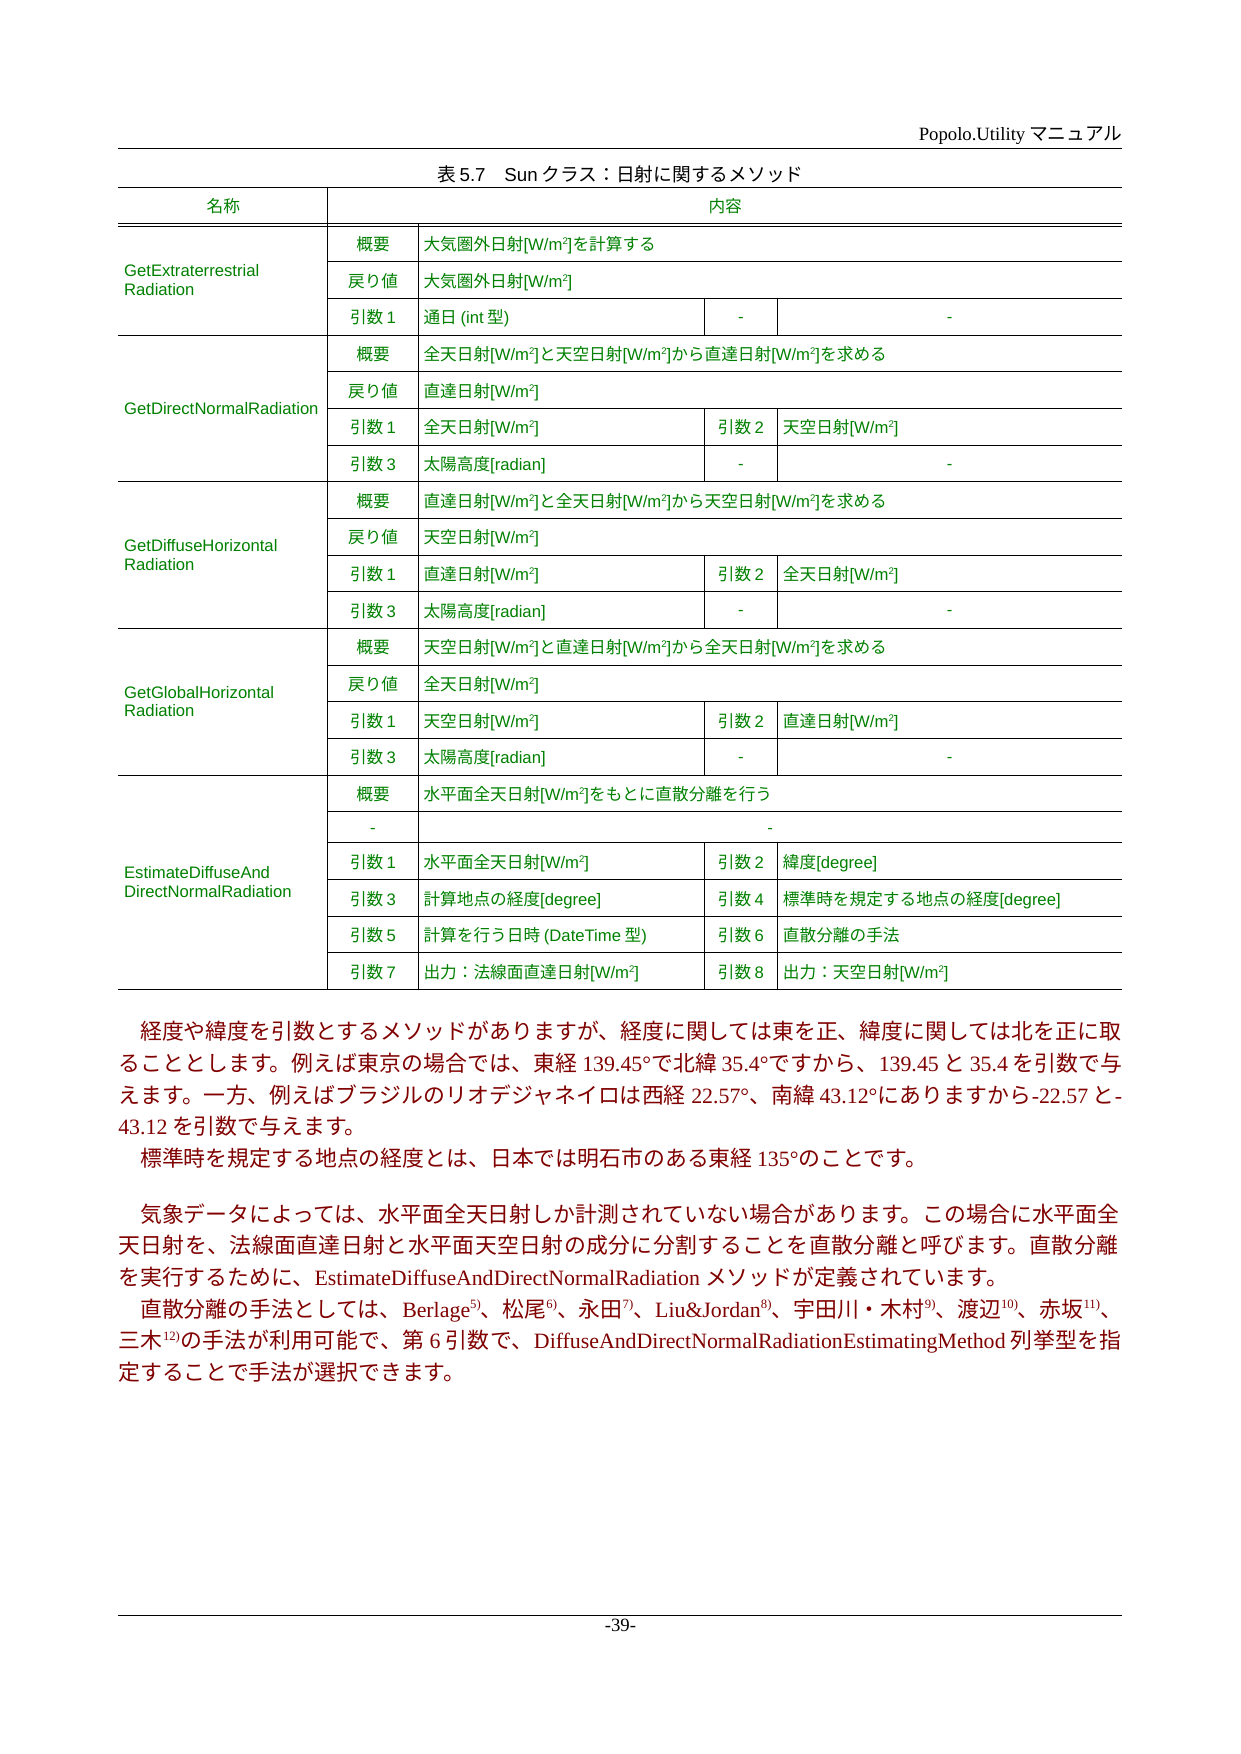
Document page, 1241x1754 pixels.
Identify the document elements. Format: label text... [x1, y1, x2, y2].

table_cell 引数3 [328, 880, 418, 916]
table_cell 引数1 [328, 556, 418, 591]
table_cell 全天日射[W/m2] [778, 556, 1122, 591]
table_cell 直達日射[W/m2] [419, 556, 704, 591]
table_cell 緯度[degree] [778, 843, 1122, 879]
table_cell 大気圏外日射[W/m2] [419, 262, 1122, 298]
table_cell - [778, 299, 1122, 334]
table_cell 引数2 [705, 843, 777, 879]
table_cell - [705, 739, 777, 774]
table_cell GetGlobalHorizontal Radiation [118, 629, 327, 774]
table_cell 引数8 [705, 953, 777, 989]
table_cell 天空日射[W/m2] [419, 519, 1122, 554]
table_cell 水平面全天日射[W/m2]をもとに直散分離を行う [419, 776, 1122, 811]
table_cell 引数3 [328, 739, 418, 774]
table_cell 天空日射[W/m2] [419, 702, 704, 738]
table_cell 概要 [328, 227, 418, 261]
table_cell 引数2 [705, 556, 777, 591]
table_cell 大気圏外日射[W/m2]を計算する [419, 227, 1122, 261]
text 気象データによっては、水平面全天日射しか計測されていない場合があります。この場合に水平面全天日射を、法線面直達日射と水平面天空日射の成分に分割することを直散分離と呼びます。直散分離を実行するために、EstimateDiffuseAndDirectNormalRadiationメソッドが定義されています。 [118, 1197, 1122, 1292]
table_cell - [778, 739, 1122, 774]
table_cell 計算地点の経度[degree] [419, 880, 704, 916]
table_cell 戻り値 [328, 666, 418, 701]
table_cell 概要 [328, 776, 418, 811]
table_cell 引数3 [328, 446, 418, 481]
table_cell - [705, 299, 777, 334]
table_cell 概要 [328, 629, 418, 664]
table_cell 概要 [328, 336, 418, 371]
table_cell 直達日射[W/m2] [778, 702, 1122, 738]
table_cell 引数1 [328, 409, 418, 444]
table_cell 太陽高度[radian] [419, 446, 704, 481]
table_cell 全天日射[W/m2] [419, 666, 1122, 701]
text 標準時を規定する地点の経度とは、日本では明石市のある東経135°のことです。 [118, 1141, 1122, 1173]
table_cell GetDiffuseHorizontal Radiation [118, 482, 327, 628]
table_header 内容 [328, 188, 1122, 223]
table_cell 太陽高度[radian] [419, 592, 704, 628]
table_cell 引数4 [705, 880, 777, 916]
table_cell 引数2 [705, 702, 777, 738]
table_cell 標準時を規定する地点の経度[degree] [778, 880, 1122, 916]
table_cell 引数1 [328, 702, 418, 738]
table_cell 計算を行う日時 (DateTime型) [419, 917, 704, 952]
table_cell - [705, 592, 777, 628]
table_cell - [778, 592, 1122, 628]
table_cell 直達日射[W/m2]と全天日射[W/m2]から天空日射[W/m2]を求める [419, 482, 1122, 518]
table_cell 引数7 [328, 953, 418, 989]
table_cell 全天日射[W/m2]と天空日射[W/m2]から直達日射[W/m2]を求める [419, 336, 1122, 371]
table_cell 太陽高度[radian] [419, 739, 704, 774]
table_cell 出力：法線面直達日射[W/m2] [419, 953, 704, 989]
text 直散分離の手法としては、Berlage)、松尾)、永田)、Liu&Jordan)、宇田川・木村)、渡辺)、赤坂)、三木)の手法が利用可能で、第6引数で、DiffuseAndDirectNormalRadiationEstimatingMethod列挙型を指定することで手法が選択できます。 [118, 1292, 1122, 1387]
table_cell - [328, 812, 418, 842]
table_cell 通日 (int型) [419, 299, 704, 334]
table_cell 出力：天空日射[W/m2] [778, 953, 1122, 989]
table_cell 引数1 [328, 299, 418, 334]
table_cell 引数5 [328, 917, 418, 952]
table_cell 直散分離の手法 [778, 917, 1122, 952]
table_cell - [705, 446, 777, 481]
table_cell 引数6 [705, 917, 777, 952]
table_cell 戻り値 [328, 262, 418, 298]
table_cell GetDirectNormalRadiation [118, 336, 327, 481]
table_cell 直達日射[W/m2] [419, 372, 1122, 408]
table_cell GetExtraterrestrial Radiation [118, 227, 327, 334]
text 経度や緯度を引数とするメソッドがありますが、経度に関しては東を正、緯度に関しては北を正に取ることとします。例えば東京の場合では、東経139.45°で北緯35.4°ですから、139.45と35.4を引数で与えます。一方、例えばブラジルのリオデジャネイロは西経22.57°、南緯43.12°にありますから-22.57と-43.12を引数で与えます。 [118, 1014, 1122, 1141]
table_cell 天空日射[W/m2] [778, 409, 1122, 444]
table_cell 全天日射[W/m2] [419, 409, 704, 444]
table_cell 引数3 [328, 592, 418, 628]
table_cell EstimateDiffuseAnd DirectNormalRadiation [118, 776, 327, 989]
table_cell 概要 [328, 482, 418, 518]
table_cell 天空日射[W/m2]と直達日射[W/m2]から全天日射[W/m2]を求める [419, 629, 1122, 664]
table_cell 戻り値 [328, 372, 418, 408]
table_header 名称 [118, 188, 327, 223]
table_cell 戻り値 [328, 519, 418, 554]
table_cell - [778, 446, 1122, 481]
text 表5.7 Sunクラス：日射に関するメソッド [118, 159, 1122, 187]
table_cell 引数1 [328, 843, 418, 879]
table_cell 水平面全天日射[W/m2] [419, 843, 704, 879]
table_cell - [419, 812, 1122, 842]
table_cell 引数2 [705, 409, 777, 444]
